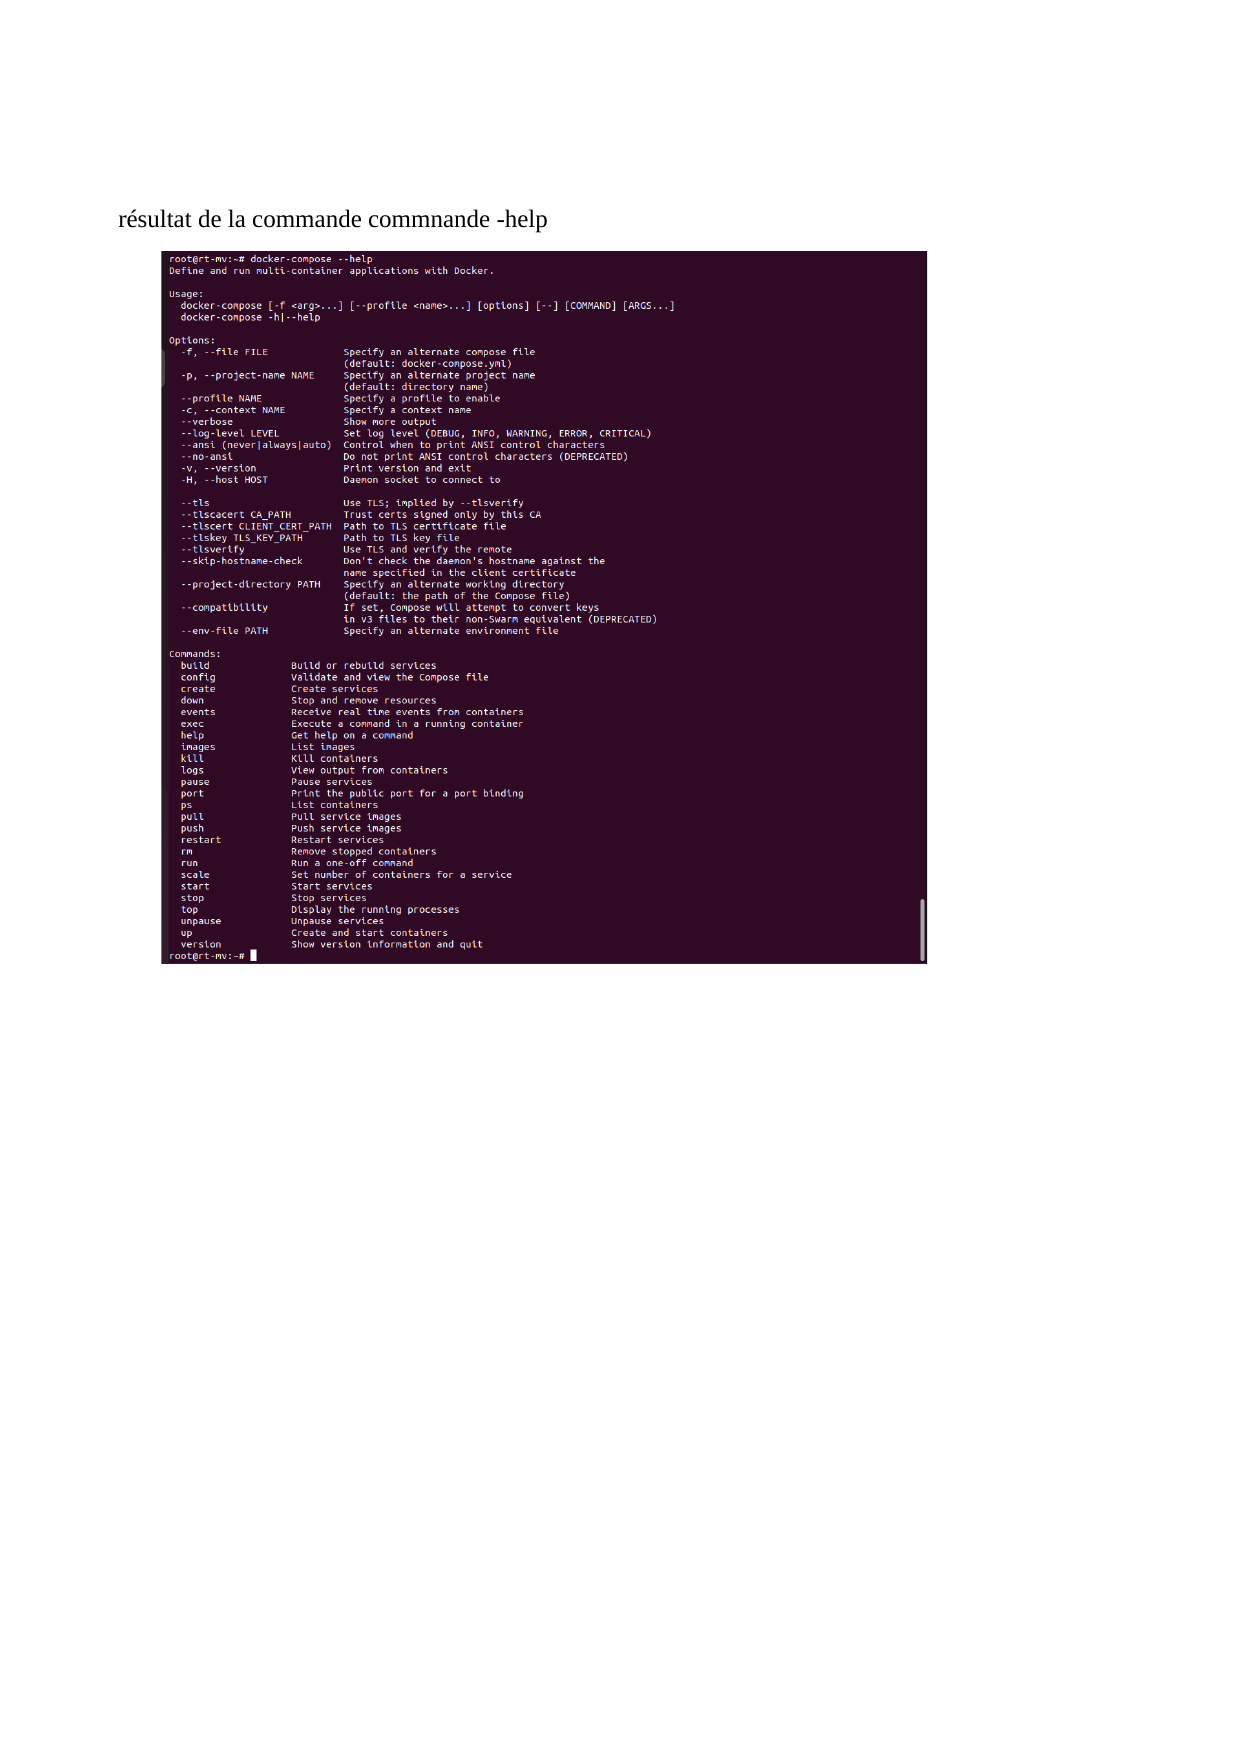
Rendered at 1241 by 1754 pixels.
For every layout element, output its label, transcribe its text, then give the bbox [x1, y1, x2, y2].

text résultat de la commande commnande -help [118, 204, 1122, 233]
picture [161, 251, 928, 964]
